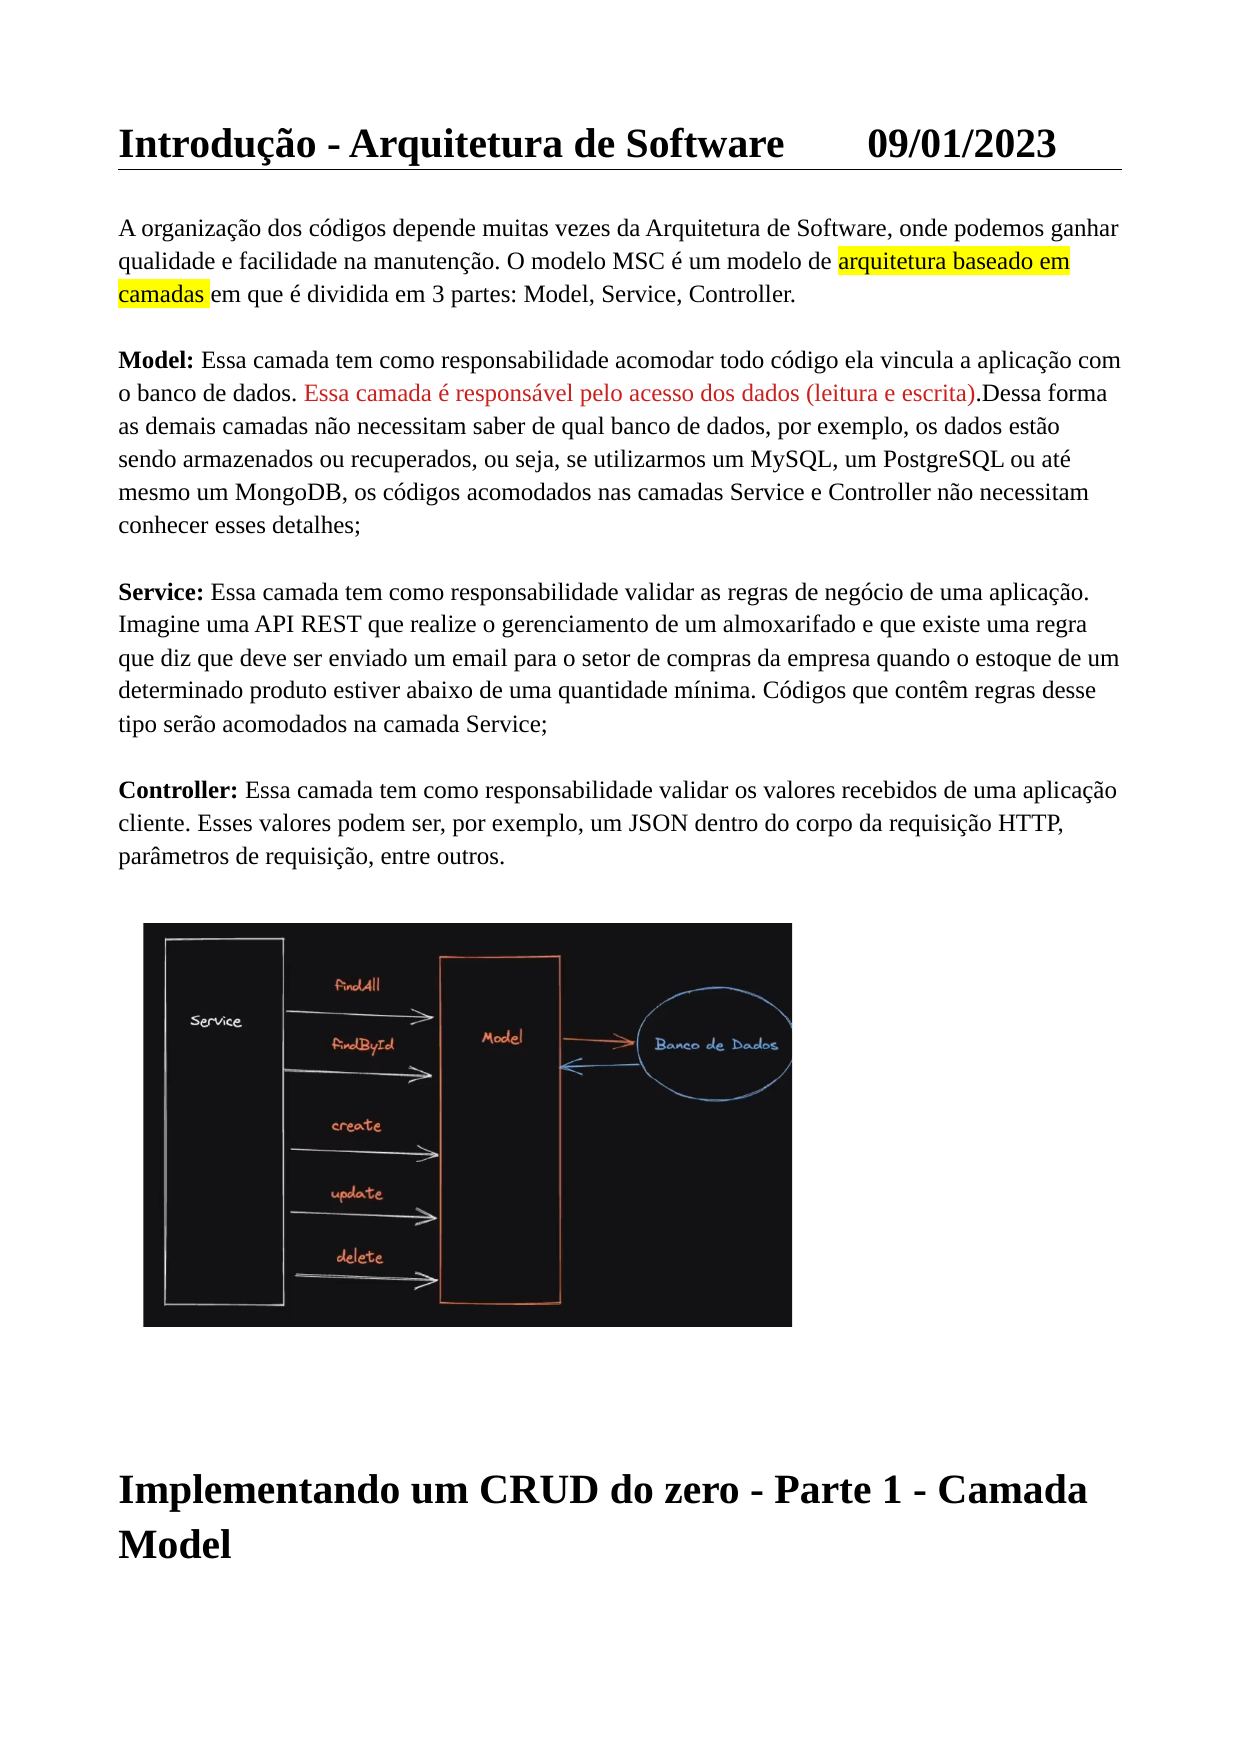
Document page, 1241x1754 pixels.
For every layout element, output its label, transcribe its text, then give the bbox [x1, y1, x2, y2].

text Model: Essa camada tem como responsabilidade acomodar todo código ela vincula a aplicação com o banco de dados. Essa camada é responsável pelo acesso dos dados (leitura e escrita).Dessa forma as demais camadas não necessitam saber de qual banco de dados, por exemplo, os dados estão sendo armazenados ou recuperados, ou seja, se utilizarmos um MySQL, um PostgreSQL ou até mesmo um MongoDB, os códigos acomodados nas camadas Service e Controller não necessitam conhecer esses detalhes; [118, 345, 1122, 539]
subtitle Introdução - Arquitetura de Software 09/01/2023 [118, 118, 1122, 169]
text Controller: Essa camada tem como responsabilidade validar os valores recebidos de uma aplicação cliente. Esses valores podem ser, por exemplo, um JSON dentro do corpo da requisição HTTP, parâmetros de requisição, entre outros. [118, 775, 1122, 869]
subtitle Implementando um CRUD do zero - Parte 1 - Camada Model [118, 1464, 1122, 1568]
text Service: Essa camada tem como responsabilidade validar as regras de negócio de uma aplicação. Imagine uma API REST que realize o gerenciamento de um almoxarifado e que existe uma regra que diz que deve ser enviado um email para o setor de compras da empresa quando o estoque de um determinado produto estiver abaixo de uma quantidade mínima. Códigos que contêm regras desse tipo serão acomodados na camada Service; [118, 577, 1122, 737]
picture [143, 923, 793, 1327]
text A organização dos códigos depende muitas vezes da Arquitetura de Software, onde podemos ganhar qualidade e facilidade na manutenção. O modelo MSC é um modelo de arquitetura baseado em camadas em que é dividida em 3 partes: Model, Service, Controller. [118, 213, 1122, 308]
